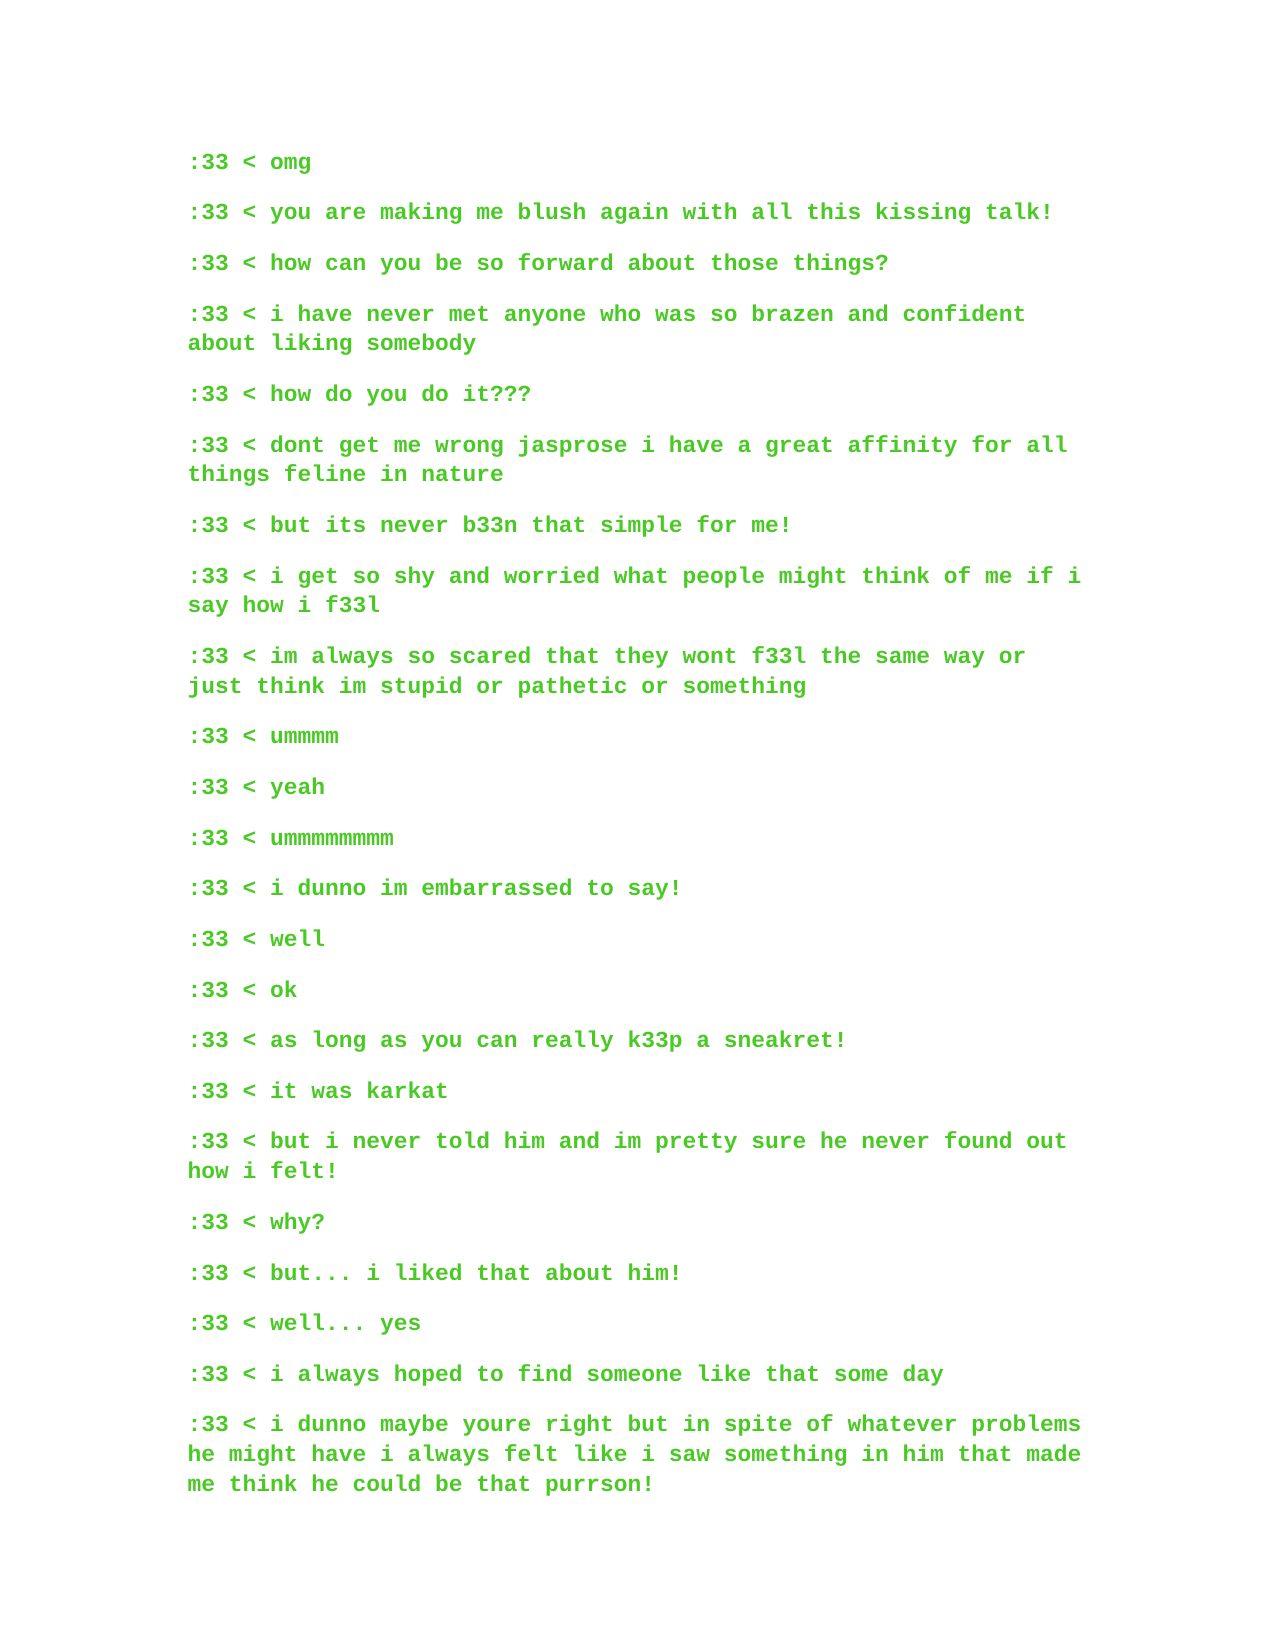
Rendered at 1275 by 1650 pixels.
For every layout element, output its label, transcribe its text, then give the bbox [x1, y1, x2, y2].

text :33 < you are making me blush again with all this kissing talk! [187, 201, 1087, 227]
text :33 < ummmm [187, 725, 1087, 751]
text :33 < dont get me wrong jasprose i have a great affinity for all things feline in nature [187, 433, 1087, 489]
text :33 < but... i liked that about him! [187, 1261, 1087, 1287]
text :33 < well... yes [187, 1311, 1087, 1337]
text :33 < well [187, 927, 1087, 953]
text :33 < i dunno im embarrassed to say! [187, 877, 1087, 903]
text :33 < i always hoped to find someone like that some day [187, 1362, 1087, 1388]
text :33 < but i never told him and im pretty sure he never found out how i felt! [187, 1130, 1087, 1186]
text :33 < i have never met anyone who was so brazen and confident about liking somebody [187, 302, 1087, 358]
text :33 < i dunno maybe youre right but in spite of whatever problems he might have i always felt like i saw something in him that made me think he could be that purrson! [187, 1413, 1087, 1498]
text :33 < but its never b33n that simple for me! [187, 513, 1087, 539]
text :33 < why? [187, 1210, 1087, 1236]
text :33 < how can you be so forward about those things? [187, 251, 1087, 277]
text :33 < i get so shy and worried what people might think of me if i say how i f33l [187, 564, 1087, 620]
text :33 < ummmmmmmm [187, 826, 1087, 852]
text :33 < ok [187, 978, 1087, 1004]
text :33 < im always so scared that they wont f33l the same way or just think im stupid or pathetic or something [187, 644, 1087, 700]
text :33 < omg [187, 150, 1087, 176]
text :33 < yeah [187, 775, 1087, 801]
text :33 < as long as you can really k33p a sneakret! [187, 1028, 1087, 1054]
text :33 < it was karkat [187, 1079, 1087, 1105]
text :33 < how do you do it??? [187, 382, 1087, 408]
